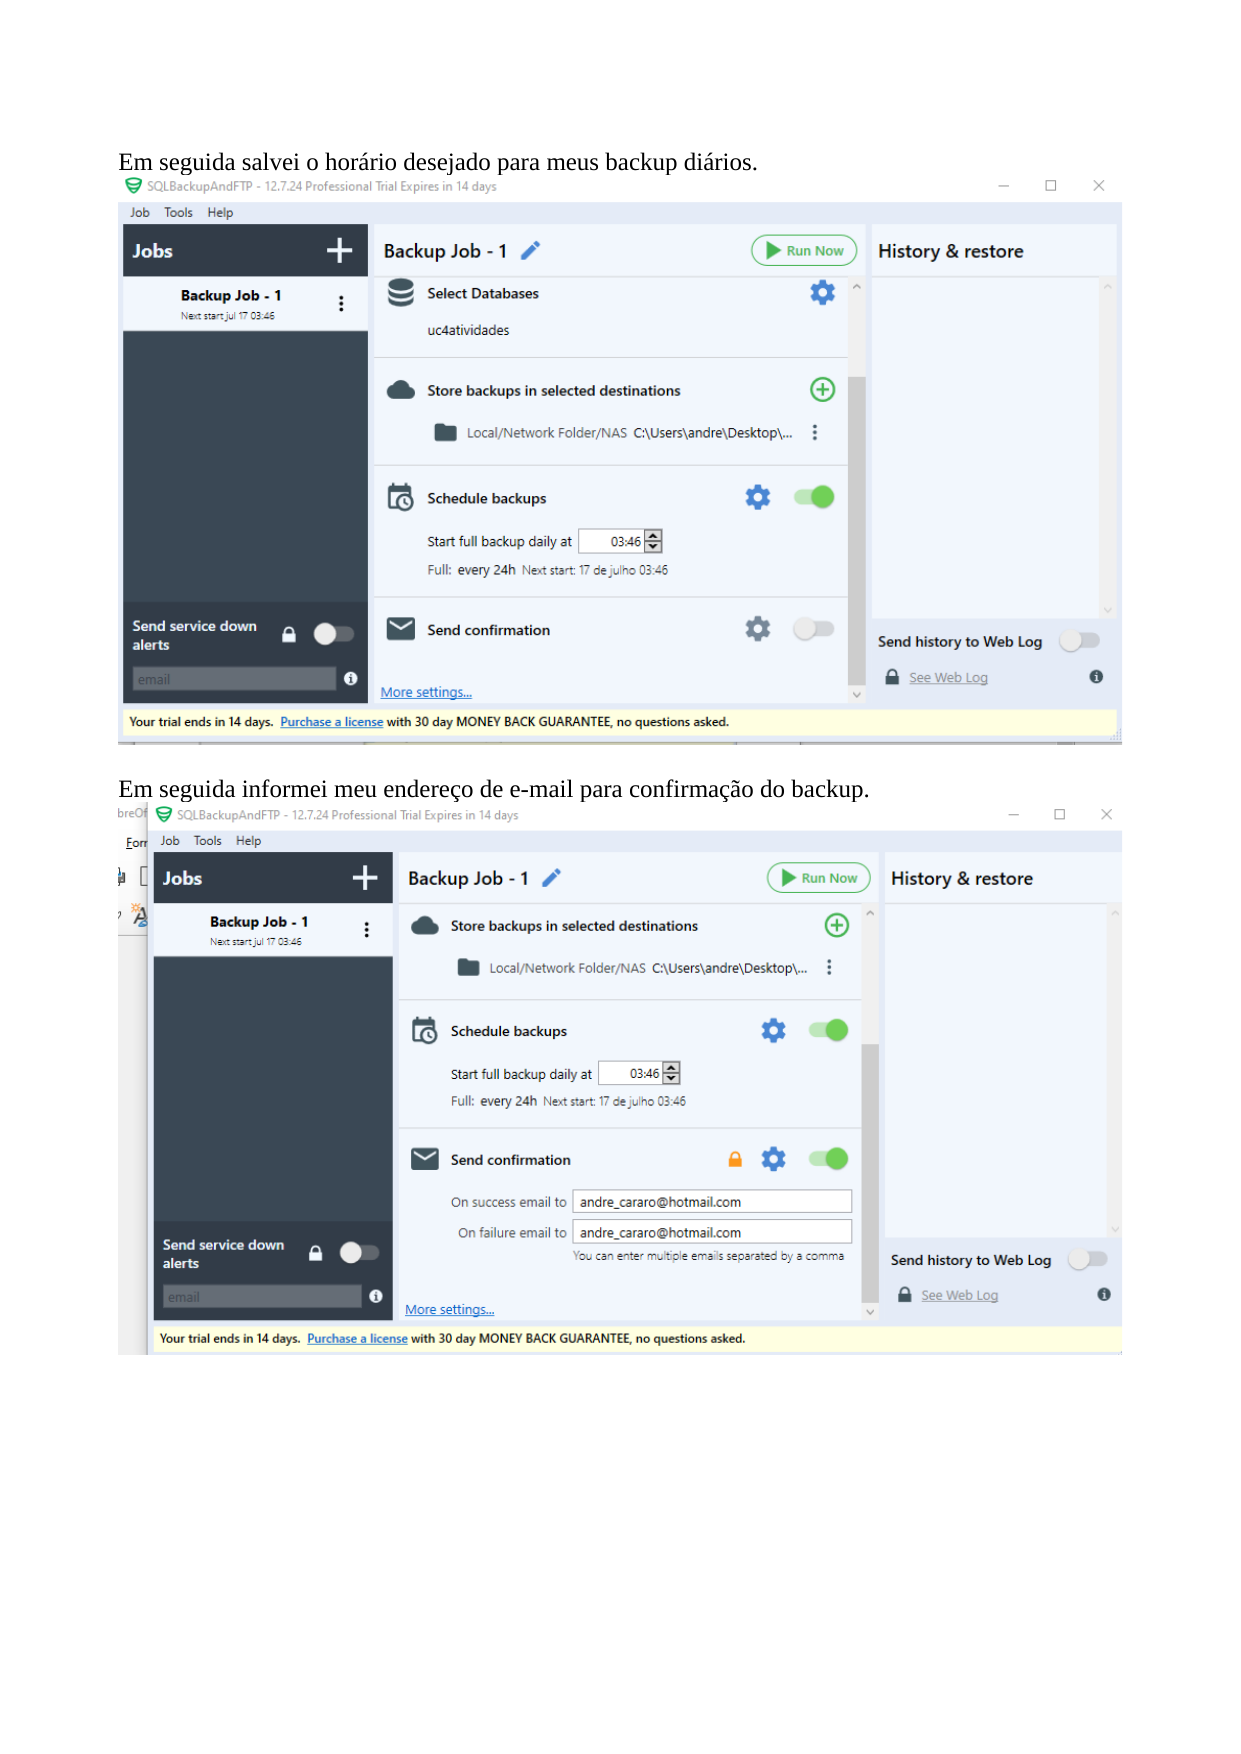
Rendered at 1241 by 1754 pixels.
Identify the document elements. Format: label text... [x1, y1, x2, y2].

text Em seguida informei meu endereço de e-mail para confirmação do backup. [118, 774, 1122, 802]
picture [118, 175, 1123, 745]
picture [118, 802, 1123, 1355]
text Em seguida salvei o horário desejado para meus backup diários. [118, 147, 1122, 175]
